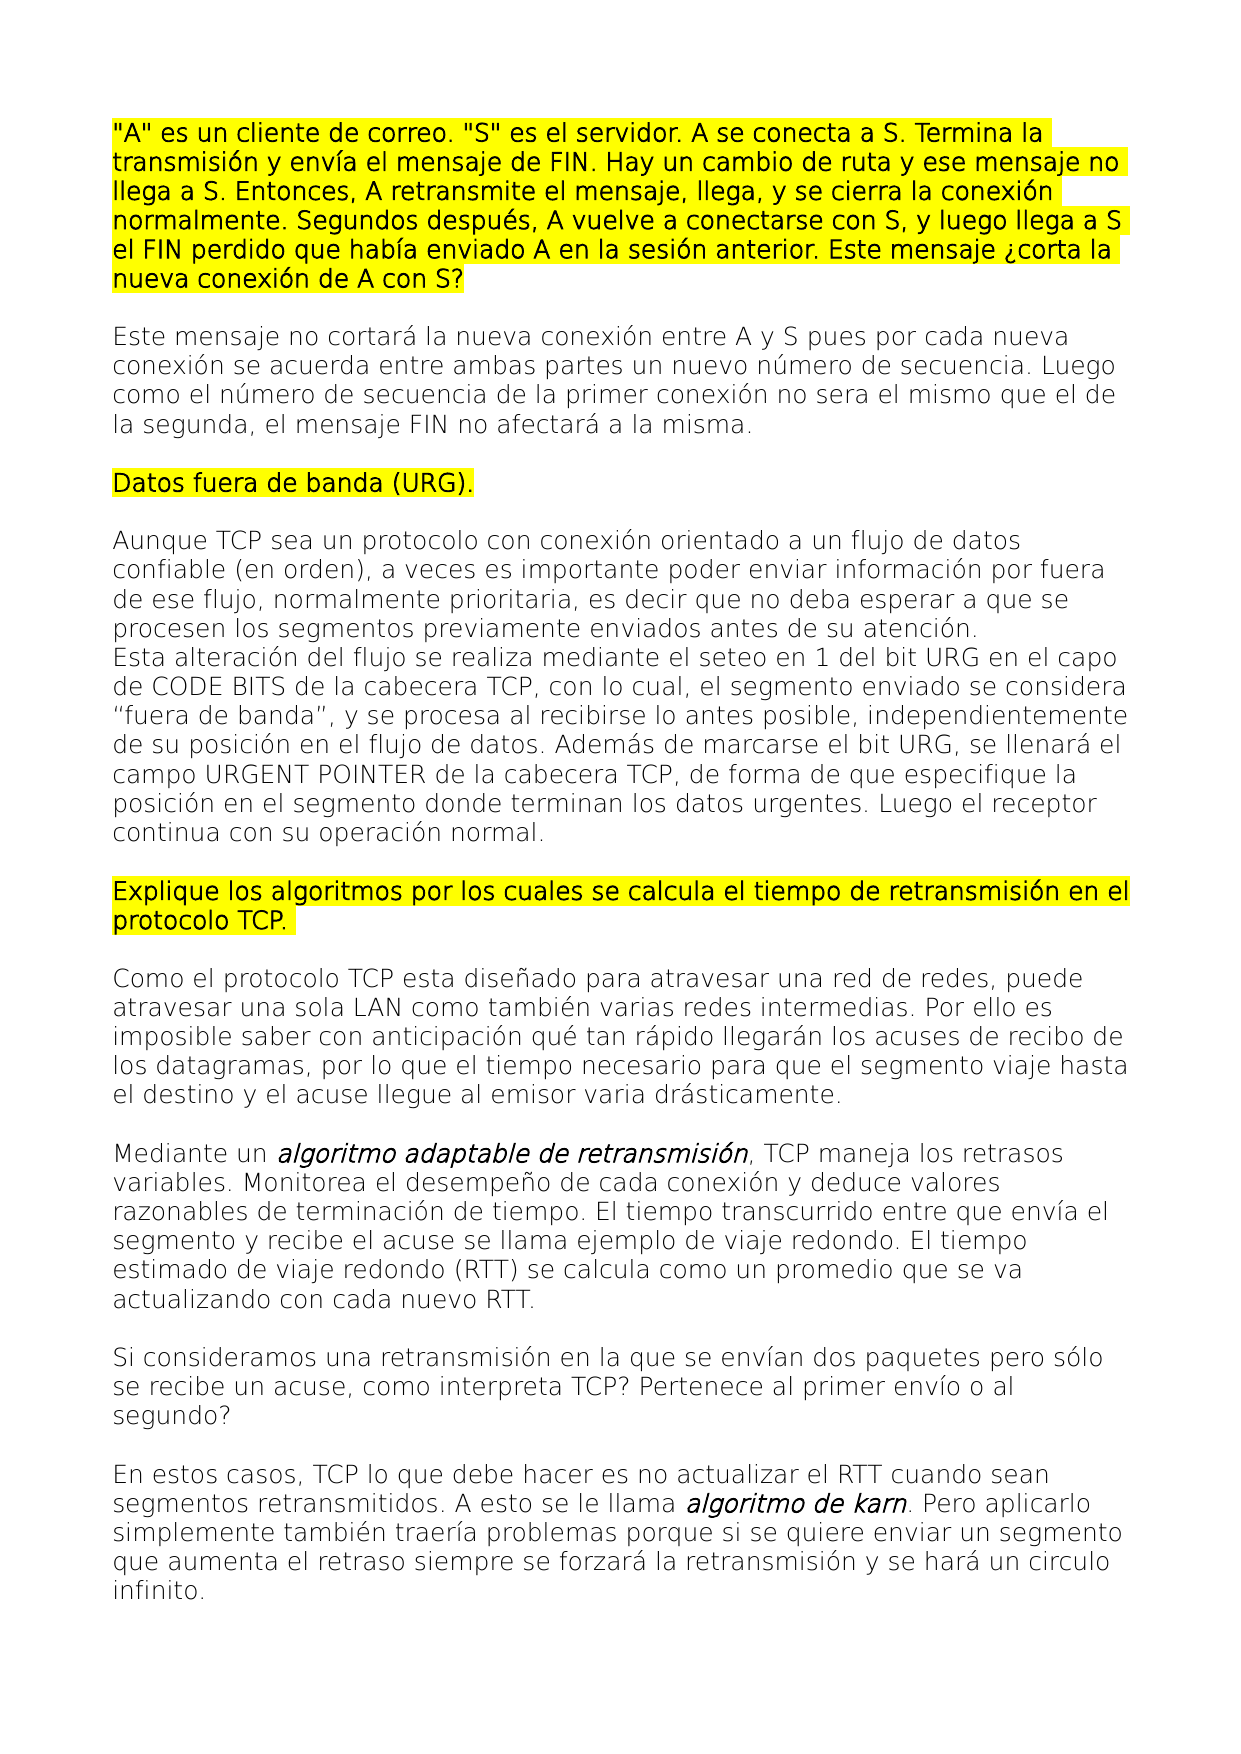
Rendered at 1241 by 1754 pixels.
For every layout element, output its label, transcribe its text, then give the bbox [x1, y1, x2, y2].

text Si consideramos una retransmisión en la que se envían dos paquetes pero sólo se recibe un acuse, como interpreta TCP? Pertenece al primer envío o al segundo? [112, 1343, 1137, 1431]
text Este mensaje no cortará la nueva conexión entre A y S pues por cada nueva conexión se acuerda entre ambas partes un nuevo número de secuencia. Luego como el número de secuencia de la primer conexión no sera el mismo que el de la segunda, el mensaje FIN no afectará a la misma. [112, 322, 1137, 439]
text "A" es un cliente de correo. "S" es el servidor. A se conecta a S. Termina la transmisión y envía el mensaje de FIN. Hay un cambio de ruta y ese mensaje no llega a S. Entonces, A retransmite el mensaje, llega, y se cierra la conexión normalmente. Segundos después, A vuelve a conectarse con S, y luego llega a S el FIN perdido que había enviado A en la sesión anterior. Este mensaje ¿corta la nueva conexión de A con S? [112, 118, 1137, 293]
text Aunque TCP sea un protocolo con conexión orientado a un flujo de datos confiable (en orden), a veces es importante poder enviar información por fuera de ese flujo, normalmente prioritaria, es decir que no deba esperar a que se procesen los segmentos previamente enviados antes de su atención. [112, 526, 1137, 643]
text Como el protocolo TCP esta diseñado para atravesar una red de redes, puede atravesar una sola LAN como también varias redes intermedias. Por ello es imposible saber con anticipación qué tan rápido llegarán los acuses de recibo de los datagramas, por lo que el tiempo necesario para que el segmento viaje hasta el destino y el acuse llegue al emisor varia drásticamente. [112, 964, 1137, 1110]
text Esta alteración del flujo se realiza mediante el seteo en 1 del bit URG en el capo de CODE BITS de la cabecera TCP, con lo cual, el segmento enviado se considera “fuera de banda”, y se procesa al recibirse lo antes posible, independientemente de su posición en el flujo de datos. Además de marcarse el bit URG, se llenará el campo URGENT POINTER de la cabecera TCP, de forma de que especifique la posición en el segmento donde terminan los datos urgentes. Luego el receptor continua con su operación normal. [112, 643, 1137, 847]
text Mediante un algoritmo adaptable de retransmisión, TCP maneja los retrasos variables. Monitorea el desempeño de cada conexión y deduce valores razonables de terminación de tiempo. El tiempo transcurrido entre que envía el segmento y recibe el acuse se llama ejemplo de viaje redondo. El tiempo estimado de viaje redondo (RTT) se calcula como un promedio que se va actualizando con cada nuevo RTT. [112, 1139, 1137, 1314]
text Explique los algoritmos por los cuales se calcula el tiempo de retransmisión en el protocolo TCP. [112, 876, 1137, 935]
text Datos fuera de banda (URG). [112, 468, 1137, 497]
text En estos casos, TCP lo que debe hacer es no actualizar el RTT cuando sean segmentos retransmitidos. A esto se le llama algoritmo de karn. Pero aplicarlo simplemente también traería problemas porque si se quiere enviar un segmento que aumenta el retraso siempre se forzará la retransmisión y se hará un circulo infinito. [112, 1460, 1137, 1606]
